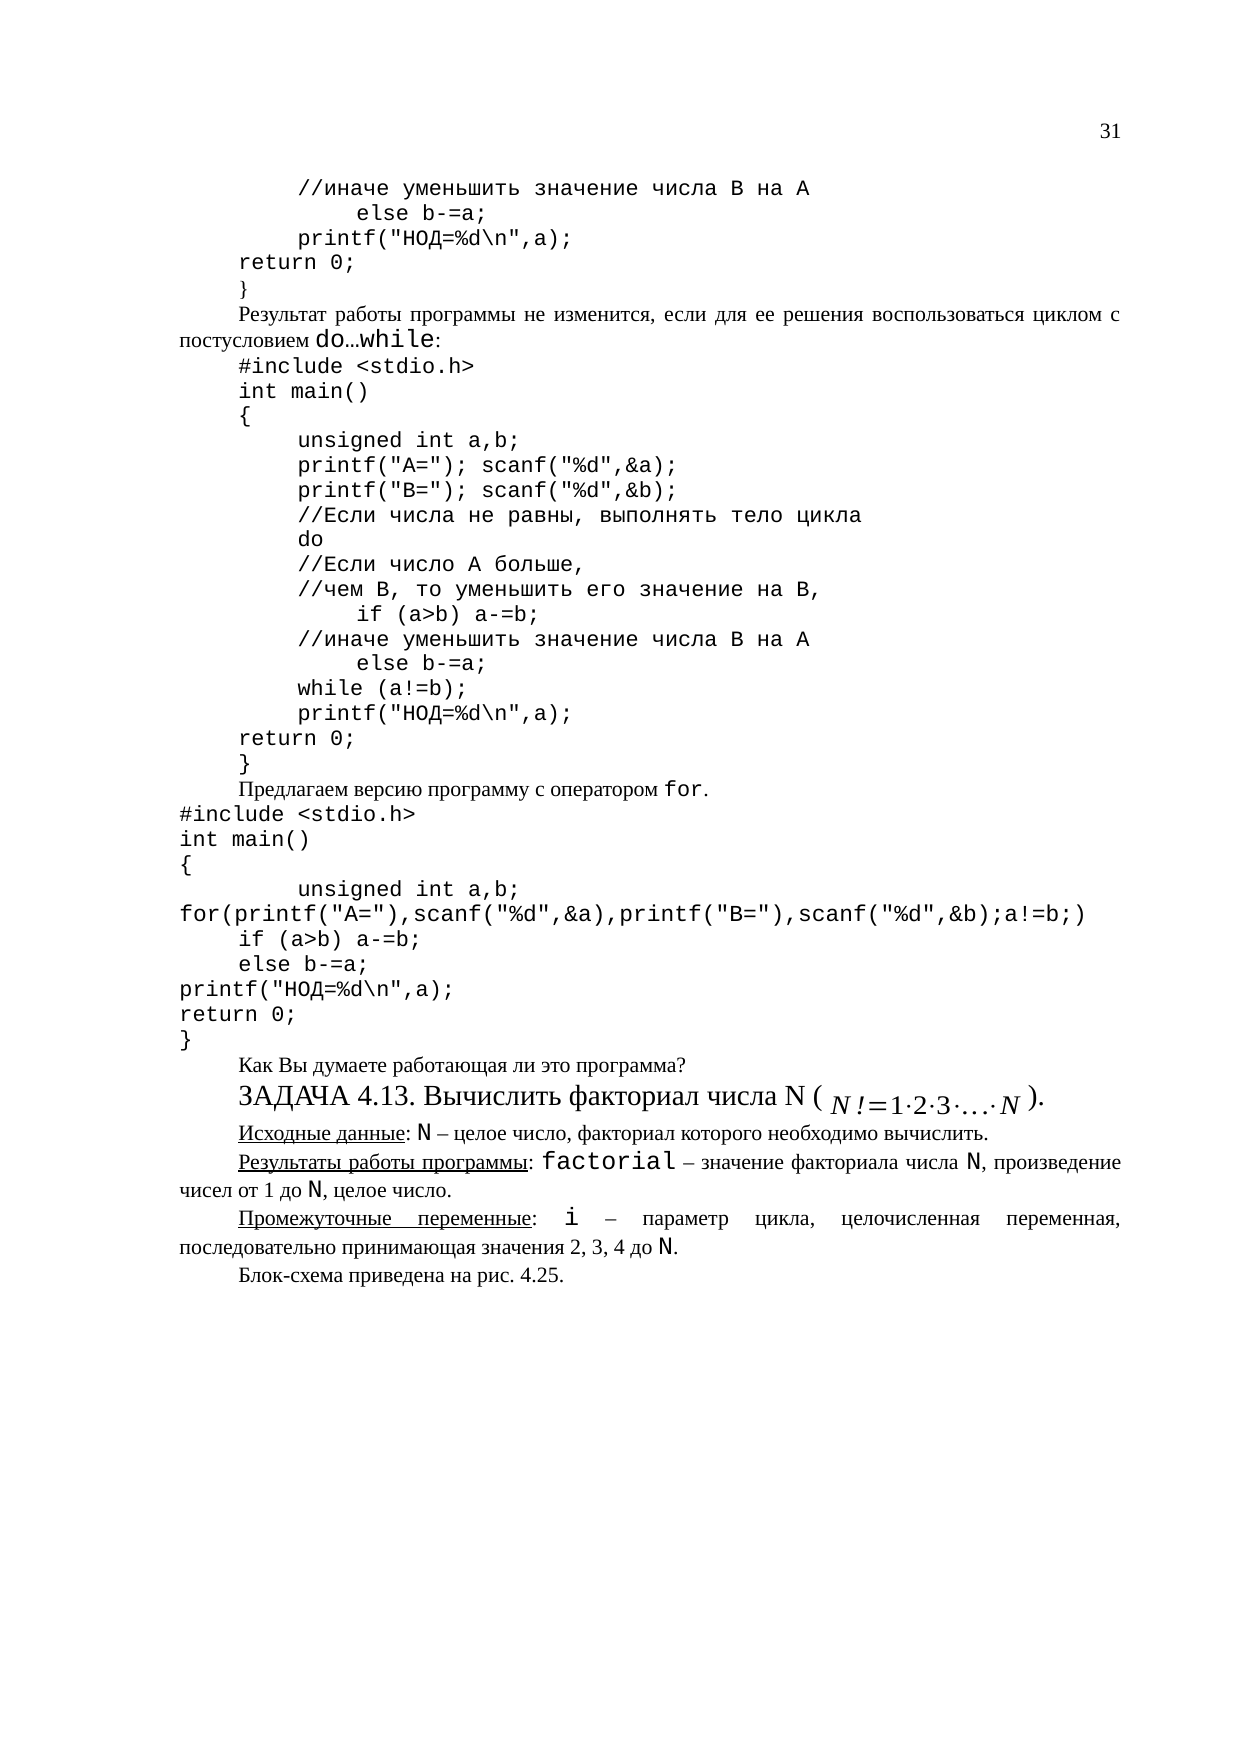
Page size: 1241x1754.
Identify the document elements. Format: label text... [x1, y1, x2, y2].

text } [179, 276, 1121, 301]
text printf("НОД=%d\n",a); [179, 978, 1121, 1003]
text } [179, 1028, 1121, 1052]
text while (a!=b); [238, 677, 1121, 702]
text if (a>b) a-=b; [238, 928, 1121, 953]
text do [238, 528, 1121, 553]
text else b-=a; [238, 652, 1121, 677]
text return 0; [238, 251, 1121, 276]
text int main() [238, 380, 1121, 404]
text Блок-схема приведена на рис. 4.25. [179, 1262, 1121, 1287]
text printf("B="); scanf("%d",&b); [238, 479, 1121, 504]
text { [179, 853, 1121, 878]
text int main() [179, 828, 1121, 853]
text //Если числа не равны, выполнять тело цикла [238, 504, 1121, 528]
text unsigned int a,b; [179, 878, 1121, 903]
text Предлагаем версию программу с оператором for. [179, 776, 1121, 803]
text printf("A="); scanf("%d",&a); [238, 454, 1121, 479]
text //чем В, то уменьшить его значение на В, [238, 578, 1121, 603]
text return 0; [238, 727, 1121, 752]
text unsigned int a,b; [238, 429, 1121, 454]
text Промежуточные переменные: i – параметр цикла, целочисленная переменная, последовательно принимающая значения 2, 3, 4 до N. [179, 1205, 1121, 1262]
text //Если число А больше, [238, 553, 1121, 578]
text #include <stdio.h> [179, 803, 1121, 828]
text for(printf("A="),scanf("%d",&a),printf("B="),scanf("%d",&b);a!=b;) [179, 903, 1121, 928]
text //иначе уменьшить значение числа В на А [238, 177, 1121, 202]
text return 0; [179, 1003, 1121, 1028]
text else b-=a; [238, 202, 1121, 227]
text Исходные данные: N – целое число, факториал которого необходимо вычислить. [179, 1120, 1121, 1148]
text ЗАДАЧА 4.13. Вычислить факториал числа N (). [179, 1078, 1121, 1120]
text Результат работы программы не изменится, если для ее решения воспользоваться циклом с постусловием do…while: [179, 301, 1121, 355]
text } [238, 752, 1121, 776]
text //иначе уменьшить значение числа В на А [238, 628, 1121, 652]
text else b-=a; [238, 953, 1121, 978]
text Результаты работы программы: factorial – значение факториала числа N, произведение чисел от 1 до N, целое число. [179, 1148, 1121, 1205]
text { [238, 404, 1121, 429]
text Как Вы думаете работающая ли это программа? [179, 1052, 1121, 1078]
text #include <stdio.h> [238, 355, 1121, 380]
text printf("НОД=%d\n",a); [238, 227, 1121, 251]
text if (a>b) a-=b; [238, 603, 1121, 628]
text printf("НОД=%d\n",a); [238, 702, 1121, 727]
